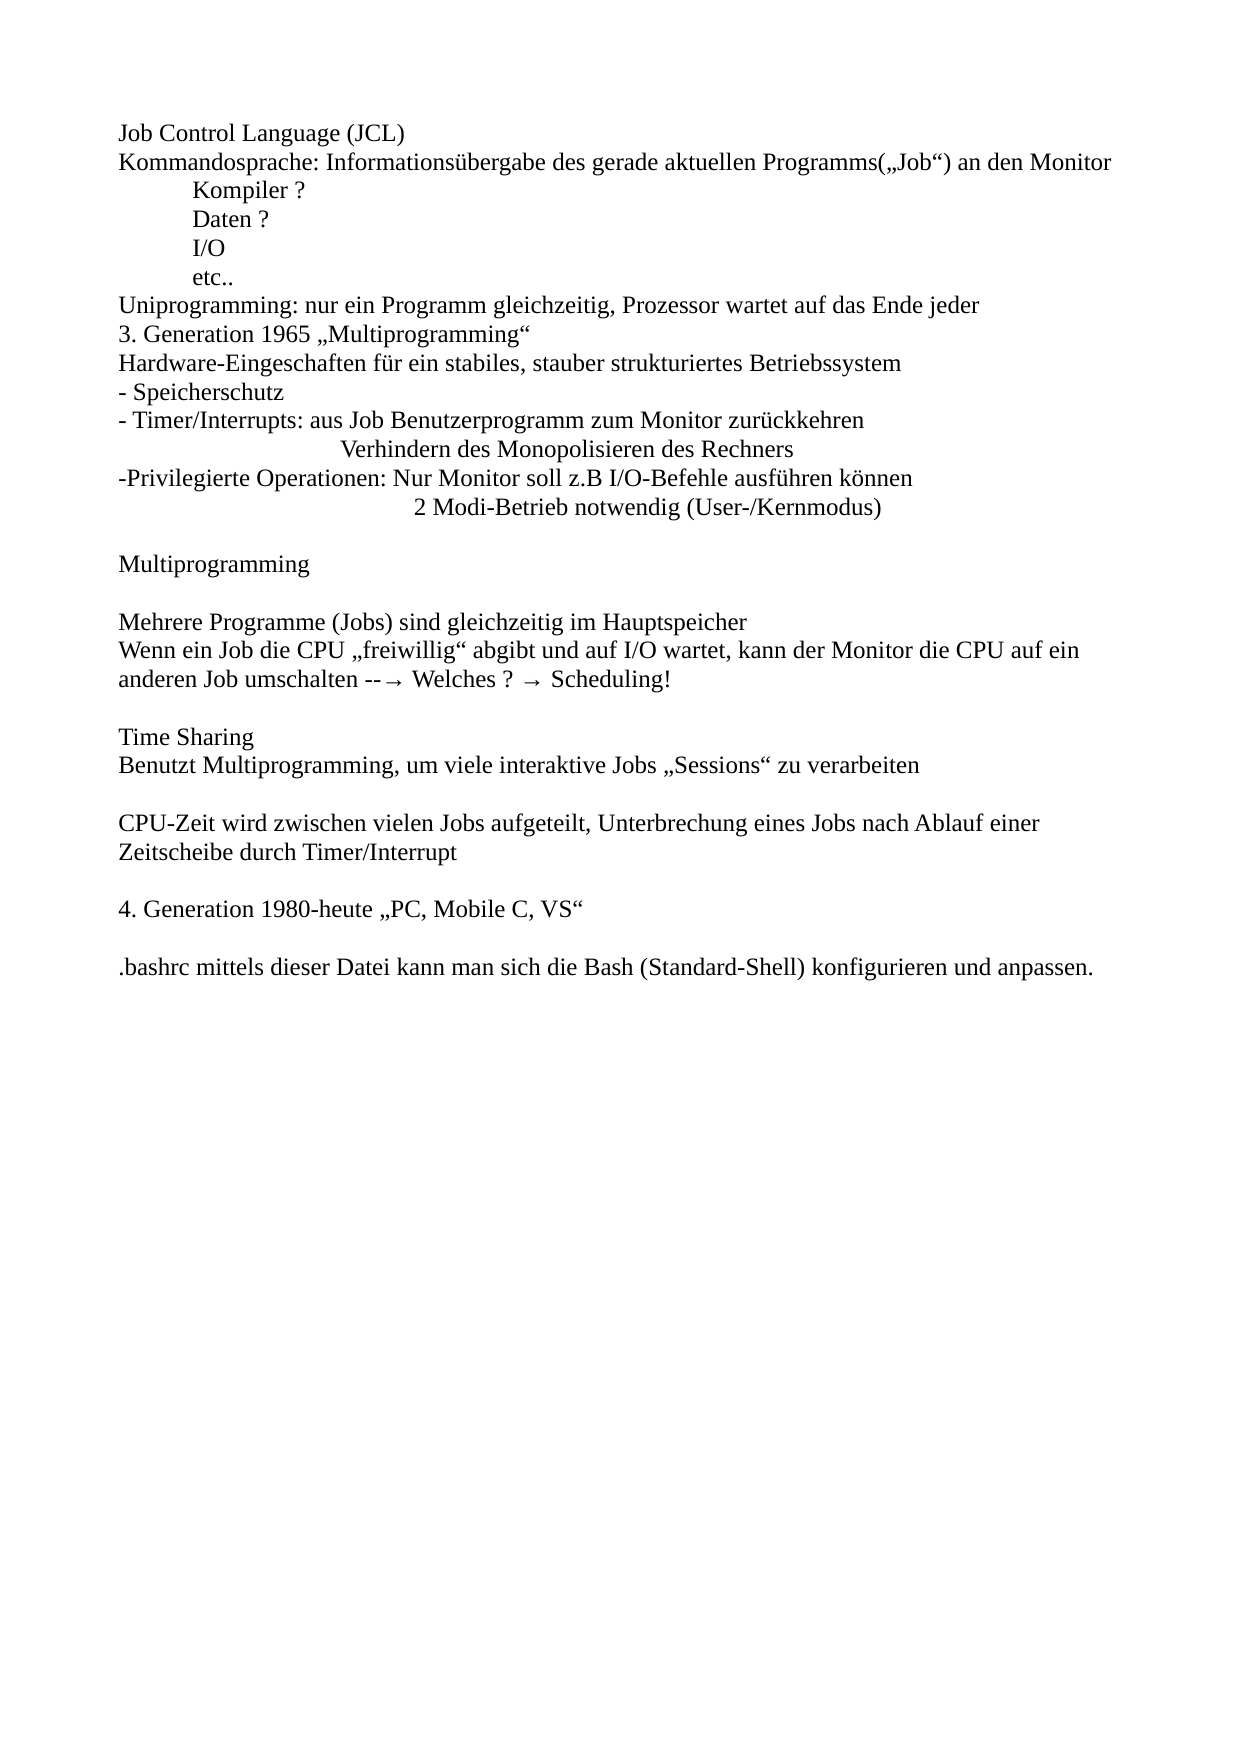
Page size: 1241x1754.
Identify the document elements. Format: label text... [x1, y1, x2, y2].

text Benutzt Multiprogramming, um viele interaktive Jobs „Sessions“ zu verarbeiten [118, 751, 1122, 779]
text 3. Generation 1965 „Multiprogramming“ [118, 319, 1122, 348]
text Time Sharing [118, 722, 1122, 751]
text -Privilegierte Operationen: Nur Monitor soll z.B I/O-Befehle ausführen können [118, 463, 1122, 492]
text Verhindern des Monopolisieren des Rechners [118, 434, 1122, 463]
text etc.. [118, 262, 1122, 291]
text 2 Modi-Betrieb notwendig (User-/Kernmodus) [118, 492, 1122, 521]
text - Timer/Interrupts: aus Job Benutzerprogramm zum Monitor zurückkehren [118, 406, 1122, 434]
text .bashrc mittels dieser Datei kann man sich die Bash (Standard-Shell) konfigurieren und anpassen. [118, 952, 1122, 981]
text Multiprogramming [118, 549, 1122, 578]
text Kommandosprache: Informationsübergabe des gerade aktuellen Programms(„Job“) an den Monitor [118, 147, 1122, 176]
text Kompiler ? [118, 176, 1122, 204]
text - Speicherschutz [118, 377, 1122, 406]
text Uniprogramming: nur ein Programm gleichzeitig, Prozessor wartet auf das Ende jeder [118, 291, 1122, 319]
text Daten ? [118, 204, 1122, 233]
text I/O [118, 233, 1122, 262]
text Hardware-Eingeschaften für ein stabiles, stauber strukturiertes Betriebssystem [118, 348, 1122, 377]
text 4. Generation 1980-heute „PC, Mobile C, VS“ [118, 894, 1122, 923]
text CPU-Zeit wird zwischen vielen Jobs aufgeteilt, Unterbrechung eines Jobs nach Ablauf einer Zeitscheibe durch Timer/Interrupt [118, 808, 1122, 866]
text Job Control Language (JCL) [118, 118, 1122, 147]
text Mehrere Programme (Jobs) sind gleichzeitig im Hauptspeicher [118, 607, 1122, 636]
text Wenn ein Job die CPU „freiwillig“ abgibt und auf I/O wartet, kann der Monitor die CPU auf ein anderen Job umschalten --→ Welches ? → Scheduling! [118, 636, 1122, 693]
